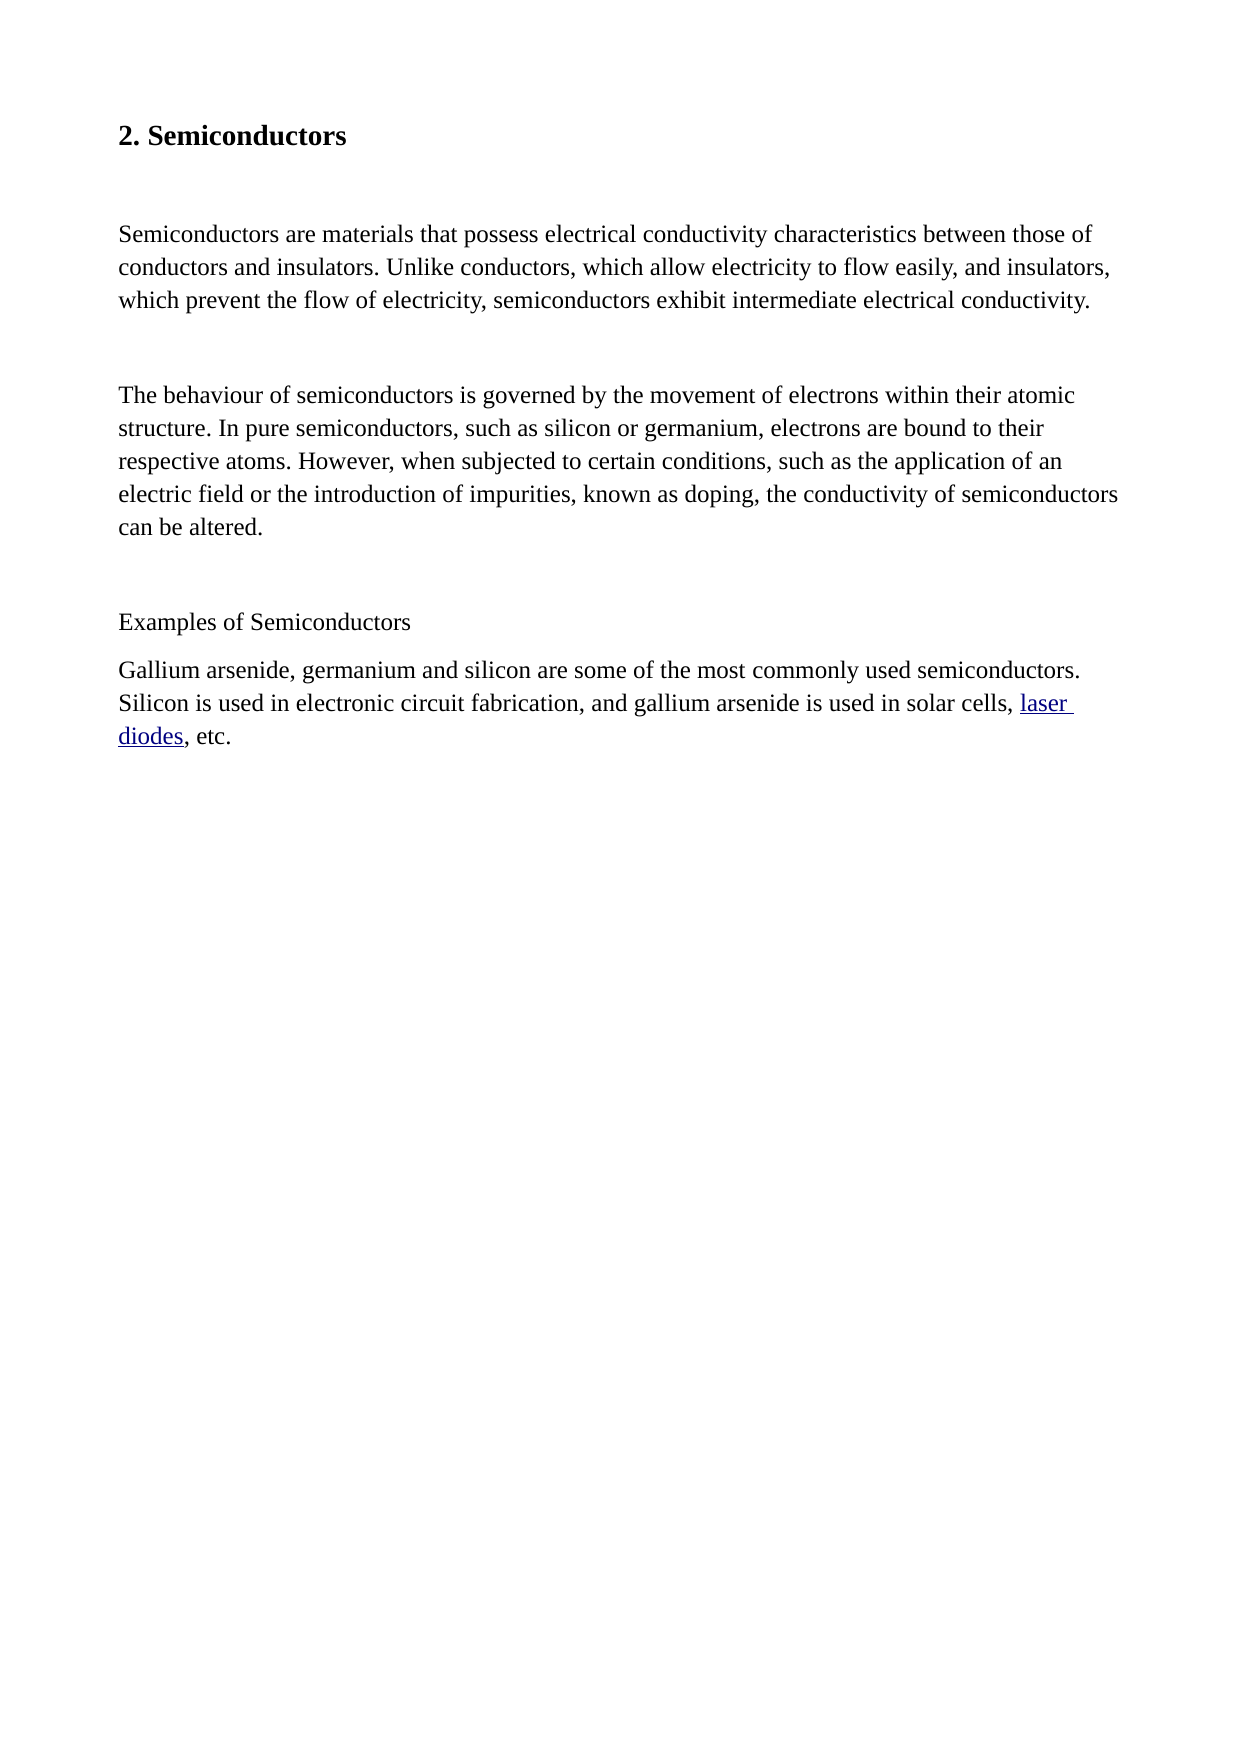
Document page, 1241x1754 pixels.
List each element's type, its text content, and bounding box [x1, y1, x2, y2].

text Examples of Semiconductors [118, 607, 1122, 636]
text Semiconductors are materials that possess electrical conductivity characteristics between those of conductors and insulators. Unlike conductors, which allow electricity to flow easily, and insulators, which prevent the flow of electricity, semiconductors exhibit intermediate electrical conductivity. [118, 219, 1122, 314]
text Gallium arsenide, germanium and silicon are some of the most commonly used semiconductors. Silicon is used in electronic circuit fabrication, and gallium arsenide is used in solar cells, laser diodes, etc. [118, 655, 1122, 750]
text 2. Semiconductors [118, 118, 1122, 152]
text The behaviour of semiconductors is governed by the movement of electrons within their atomic structure. In pure semiconductors, such as silicon or germanium, electrons are bound to their respective atoms. However, when subjected to certain conditions, such as the application of an electric field or the introduction of impurities, known as doping, the conductivity of semiconductors can be altered. [118, 380, 1122, 541]
